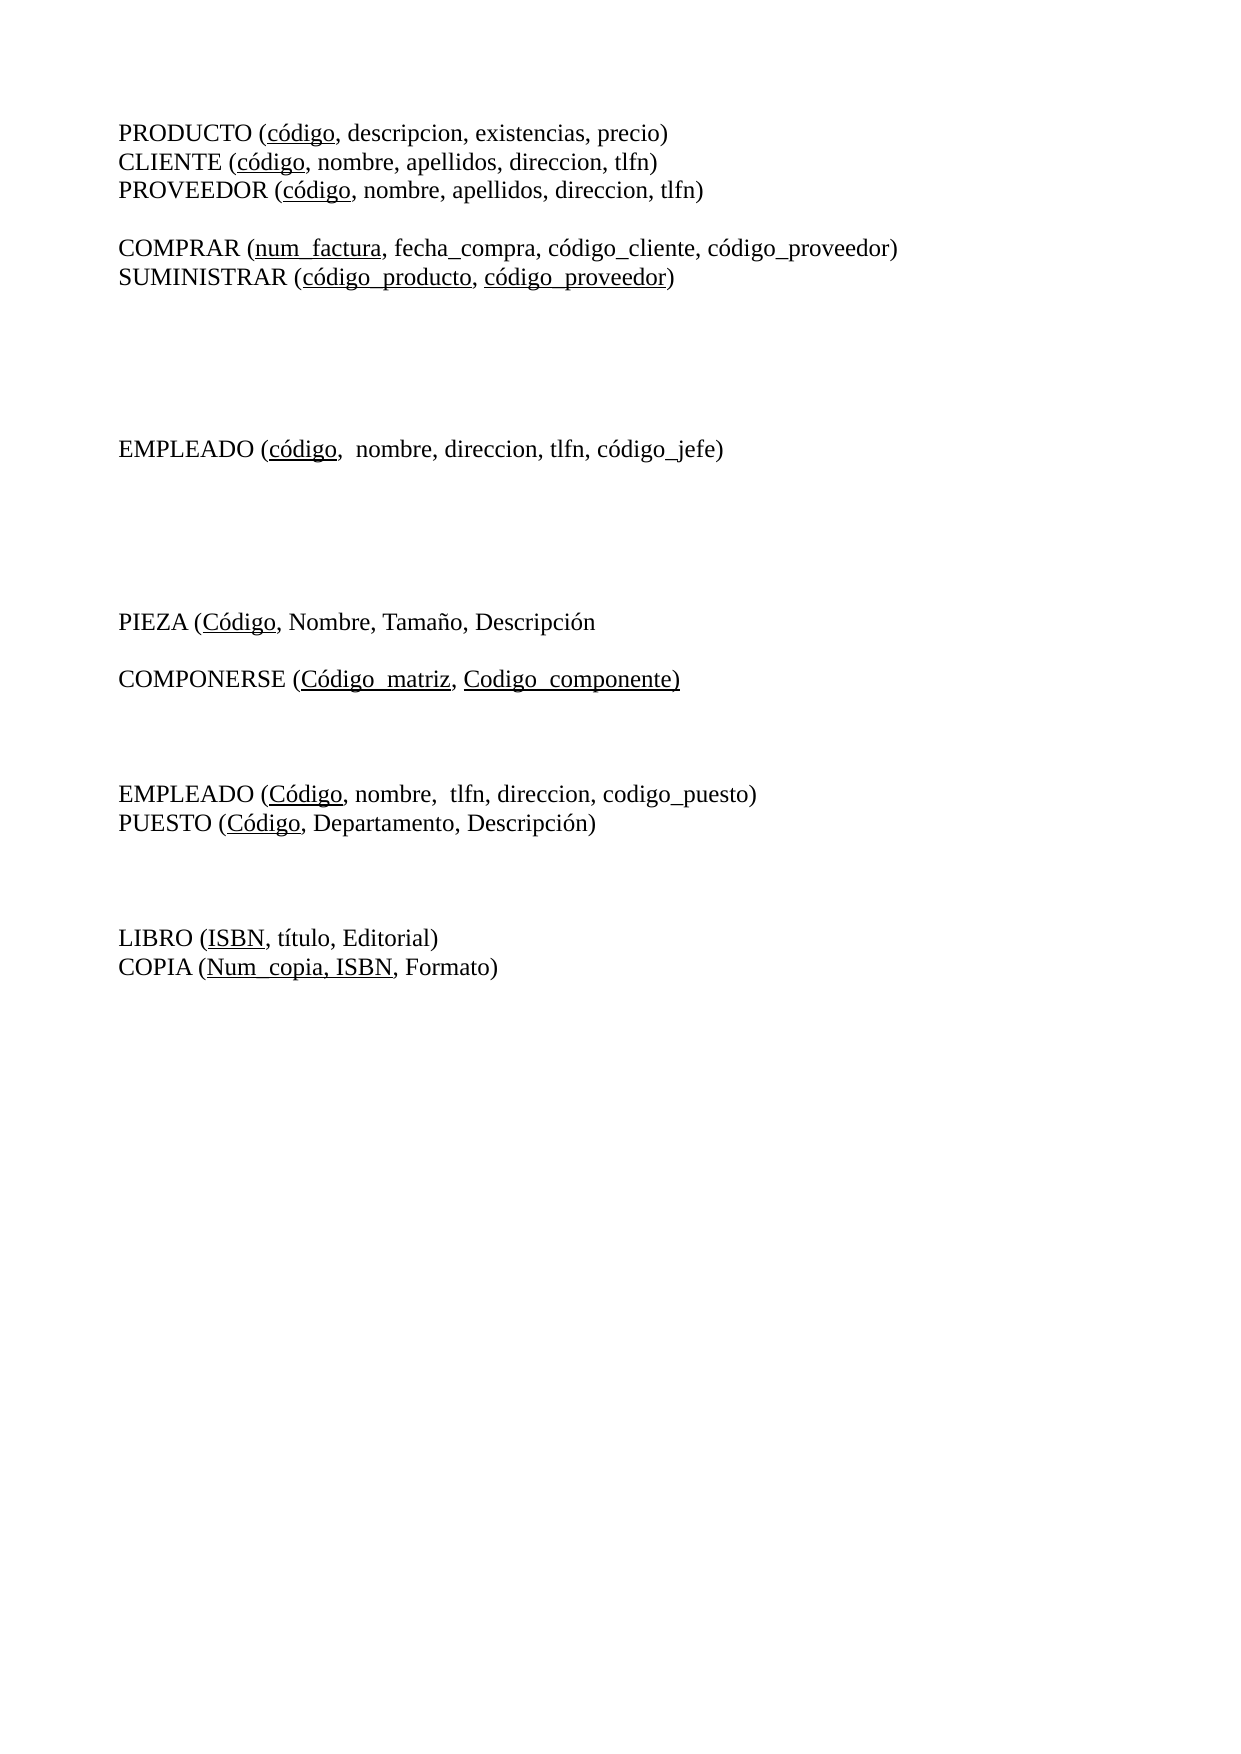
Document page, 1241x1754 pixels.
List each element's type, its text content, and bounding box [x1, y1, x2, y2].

text COMPONERSE (Código_matriz, Codigo_componente) [118, 664, 1122, 693]
text EMPLEADO (código, nombre, direccion, tlfn, código_jefe) [118, 434, 1122, 463]
text LIBRO (ISBN, título, Editorial) [118, 923, 1122, 952]
text PRODUCTO (código, descripcion, existencias, precio) [118, 118, 1122, 147]
text COMPRAR (num_factura, fecha_compra, código_cliente, código_proveedor) [118, 233, 1122, 262]
text EMPLEADO (Código, nombre, tlfn, direccion, codigo_puesto) [118, 779, 1122, 808]
text PROVEEDOR (código, nombre, apellidos, direccion, tlfn) [118, 176, 1122, 204]
text SUMINISTRAR (código_producto, código_proveedor) [118, 262, 1122, 291]
text CLIENTE (código, nombre, apellidos, direccion, tlfn) [118, 147, 1122, 176]
text COPIA (Num_copia, ISBN, Formato) [118, 952, 1122, 981]
text PUESTO (Código, Departamento, Descripción) [118, 808, 1122, 837]
text PIEZA (Código, Nombre, Tamaño, Descripción [118, 607, 1122, 636]
